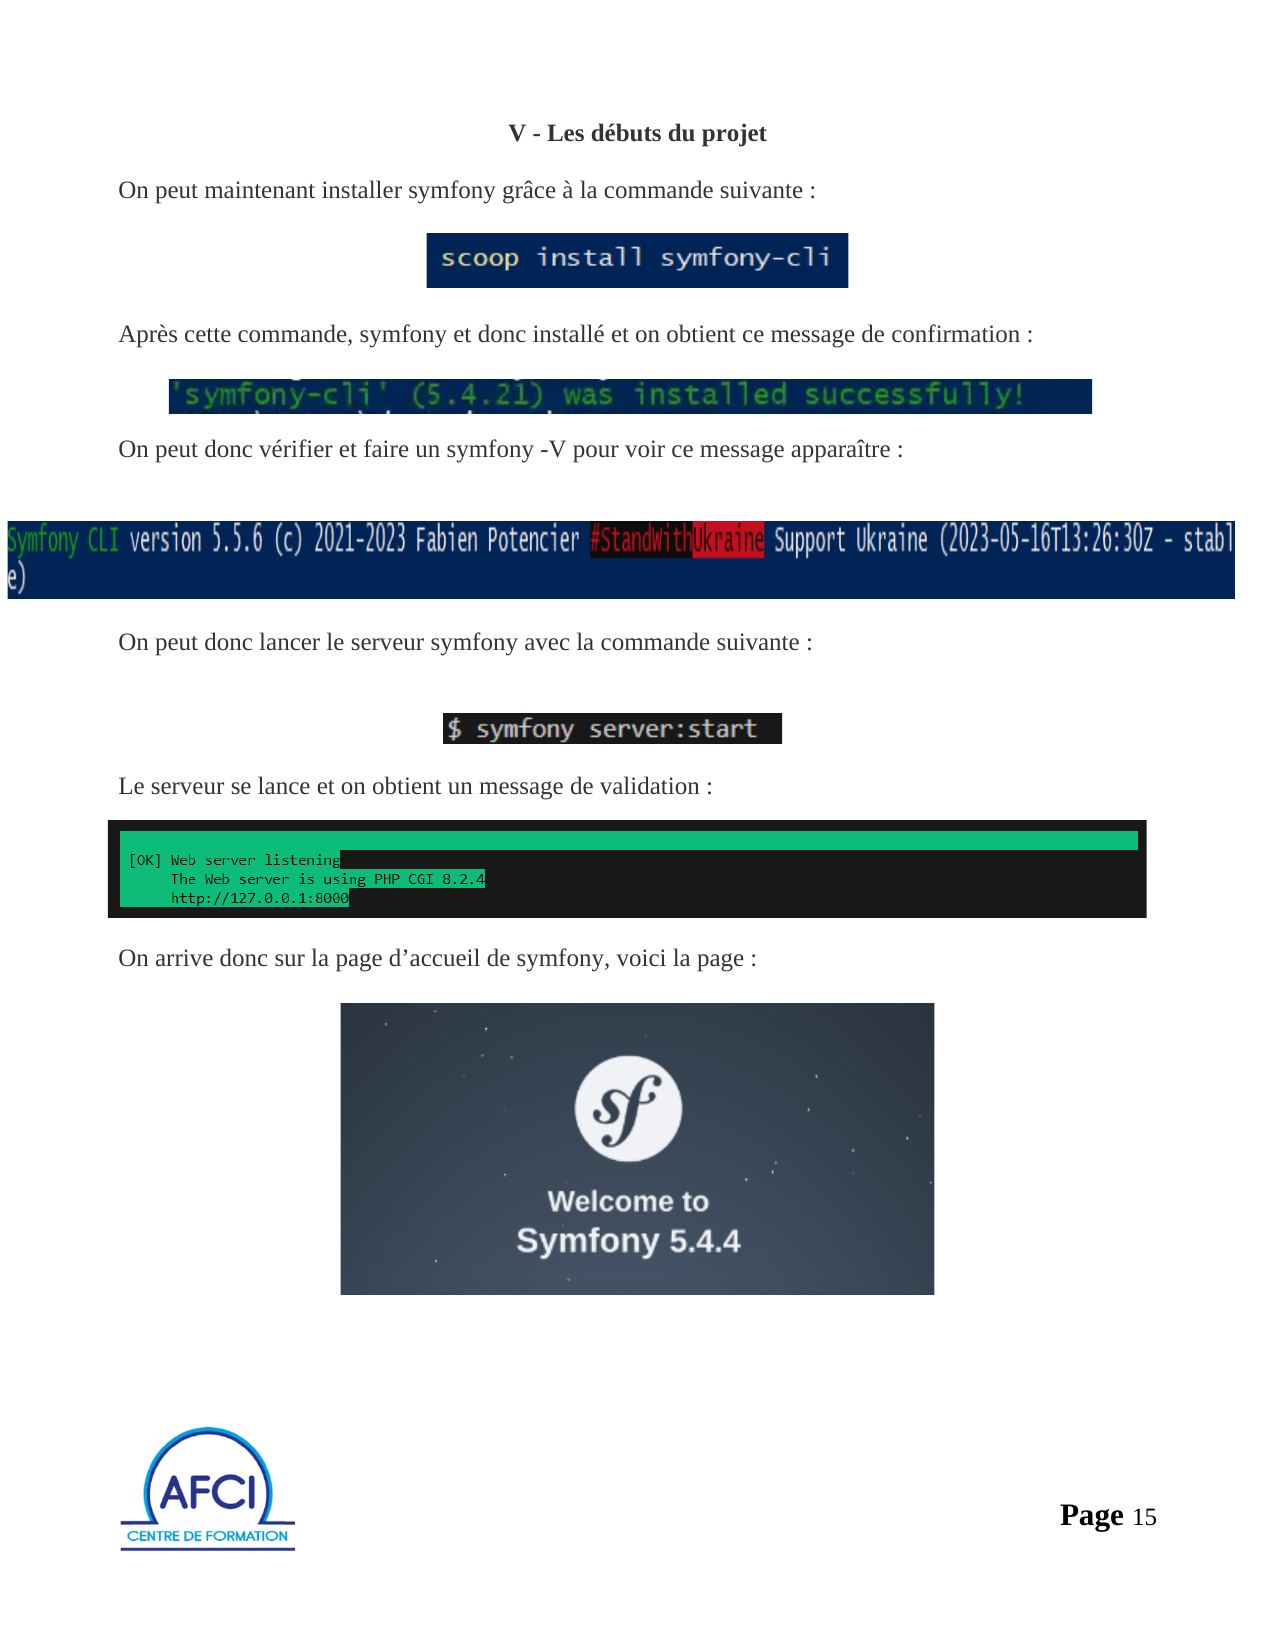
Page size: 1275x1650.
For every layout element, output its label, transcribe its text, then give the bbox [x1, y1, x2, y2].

text Le serveur se lance et on obtient un message de validation : [118, 771, 1157, 800]
picture [7, 521, 1235, 599]
text On arrive donc sur la page d’accueil de symfony, voici la page : [118, 943, 1157, 972]
picture [120, 1427, 295, 1551]
picture [107, 820, 1147, 918]
picture [168, 379, 1093, 414]
text V - Les débuts du projet [118, 118, 1157, 147]
text Après cette commande, symfony et donc installé et on obtient ce message de confirmation : [118, 319, 1157, 348]
text On peut maintenant installer symfony grâce à la commande suivante : [118, 176, 1157, 204]
picture [443, 713, 783, 744]
text On peut donc vérifier et faire un symfony -V pour voir ce message apparaître : [118, 434, 1157, 463]
picture [426, 233, 849, 288]
text On peut donc lancer le serveur symfony avec la commande suivante : [118, 627, 1157, 656]
picture [340, 1003, 935, 1295]
